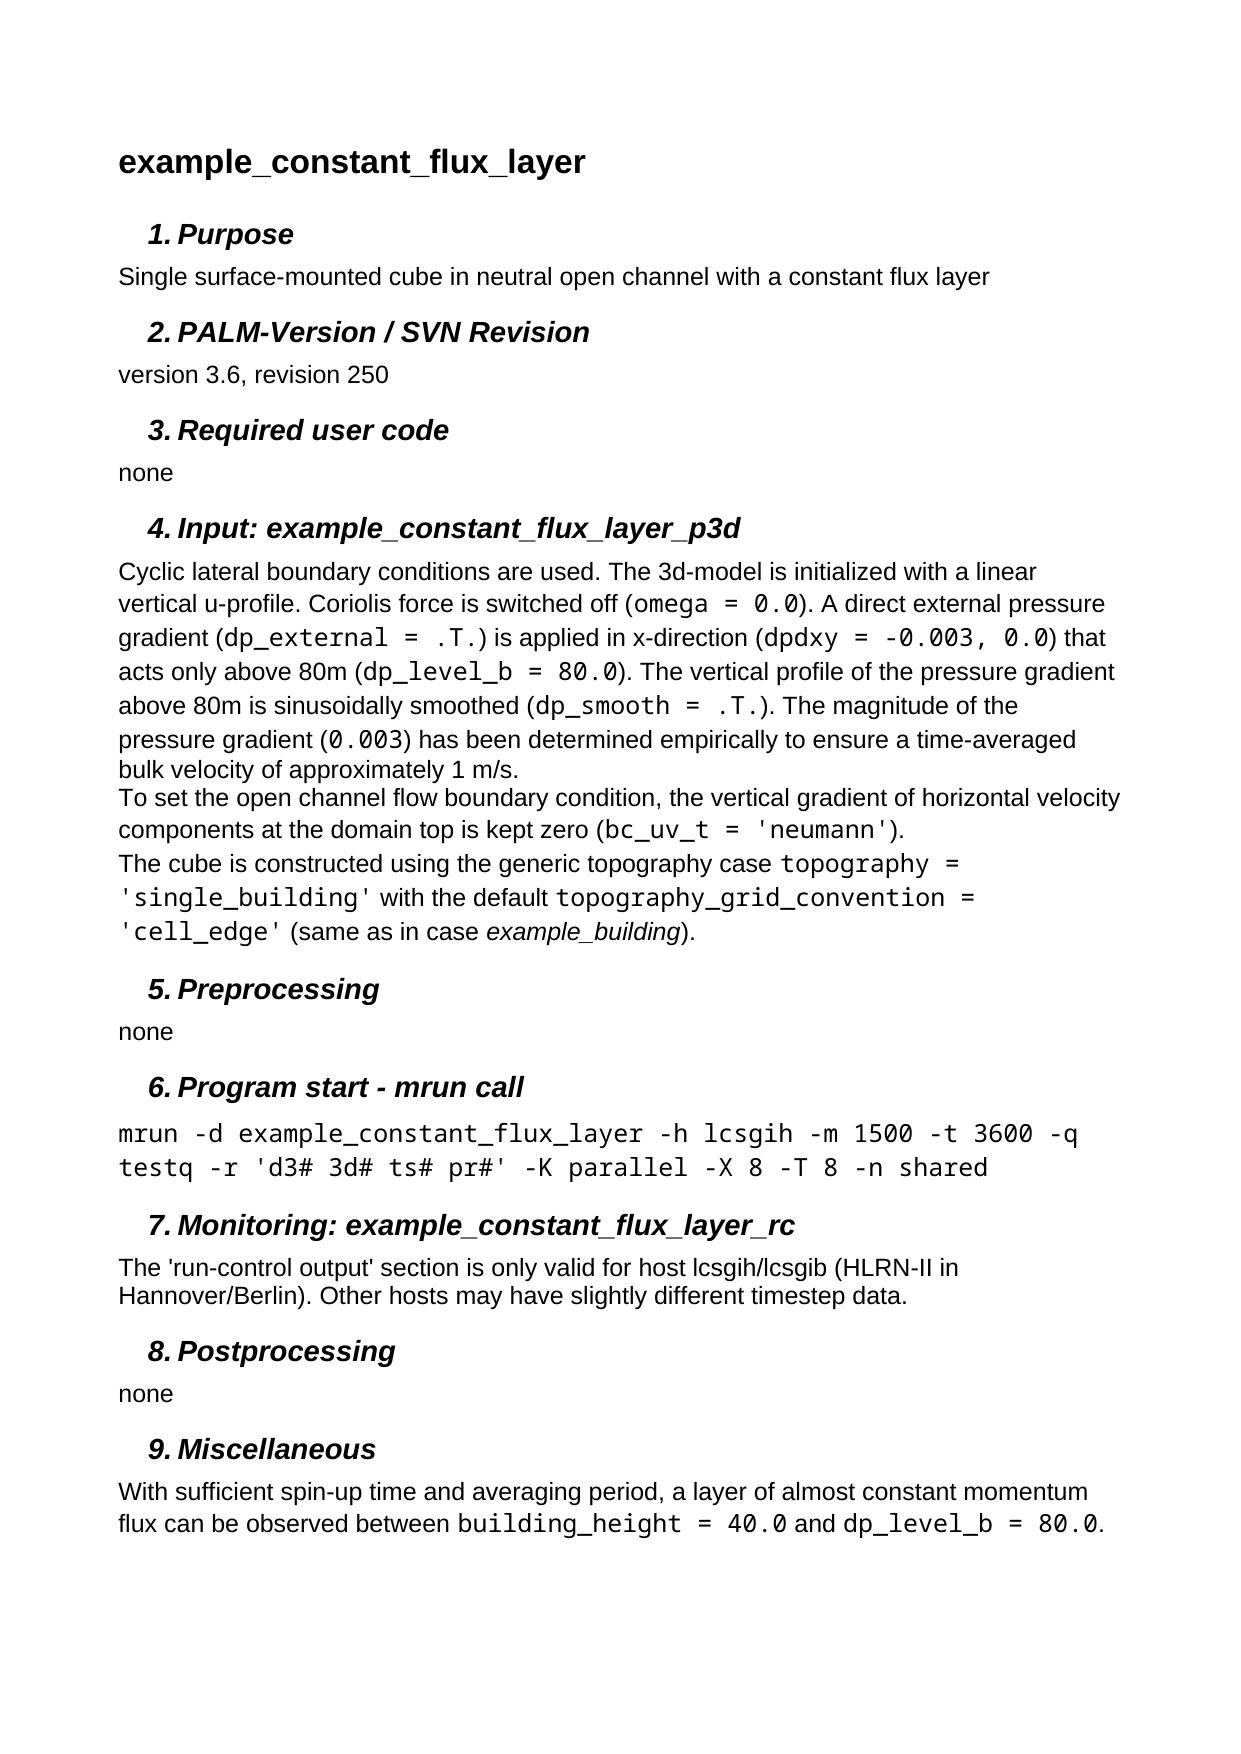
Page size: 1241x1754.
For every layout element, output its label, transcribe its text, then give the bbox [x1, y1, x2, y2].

subtitle Miscellaneous [148, 1433, 1122, 1465]
subtitle Purpose [148, 218, 1122, 251]
subtitle Preprocessing [148, 973, 1122, 1005]
text mrun -d example_constant_flux_layer -h lcsgih -m 1500 -t 3600 -q testq -r 'd3# 3d# ts# pr#' -K parallel -X 8 -T 8 -n shared [118, 1116, 1122, 1184]
subtitle Postprocessing [148, 1335, 1122, 1367]
subtitle PALM-Version / SVN Revision [148, 316, 1122, 349]
text none [118, 1380, 1122, 1408]
subtitle Input: example_constant_flux_layer_p3d [148, 512, 1122, 545]
text none [118, 459, 1122, 487]
text The 'run-control output' section is only valid for host lcsgih/lcsgib (HLRN-II in Hannover/Berlin). Other hosts may have slightly different timestep data. [118, 1254, 1122, 1310]
text version 3.6, revision 250 [118, 361, 1122, 389]
subtitle example_constant_flux_layer [118, 143, 1122, 181]
text Single surface-mounted cube in neutral open channel with a constant flux layer [118, 263, 1122, 291]
text To set the open channel flow boundary condition, the vertical gradient of horizontal velocity components at the domain top is kept zero (bc_uv_t = 'neumann'). [118, 783, 1122, 845]
text The cube is constructed using the generic topography case topography = 'single_building' with the default topography_grid_convention = 'cell_edge' (same as in case example_building). [118, 845, 1122, 948]
subtitle Program start - mrun call [148, 1071, 1122, 1103]
subtitle Monitoring: example_constant_flux_layer_rc [148, 1209, 1122, 1241]
text Cyclic lateral boundary conditions are used. The 3d-model is initialized with a linear vertical u-profile. Coriolis force is switched off (omega = 0.0). A direct external pressure gradient (dp_external = .T.) is applied in x-direction (dpdxy = -0.003, 0.0) that acts only above 80m (dp_level_b = 80.0). The vertical profile of the pressure gradient above 80m is sinusoidally smoothed (dp_smooth = .T.). The magnitude of the pressure gradient (0.003) has been determined empirically to ensure a time-averaged bulk velocity of approximately 1 m/s. [118, 557, 1122, 783]
subtitle Required user code [148, 414, 1122, 447]
text With sufficient spin-up time and averaging period, a layer of almost constant momentum flux can be observed between building_height = 40.0 and dp_level_b = 80.0. [118, 1478, 1122, 1540]
text none [118, 1018, 1122, 1046]
